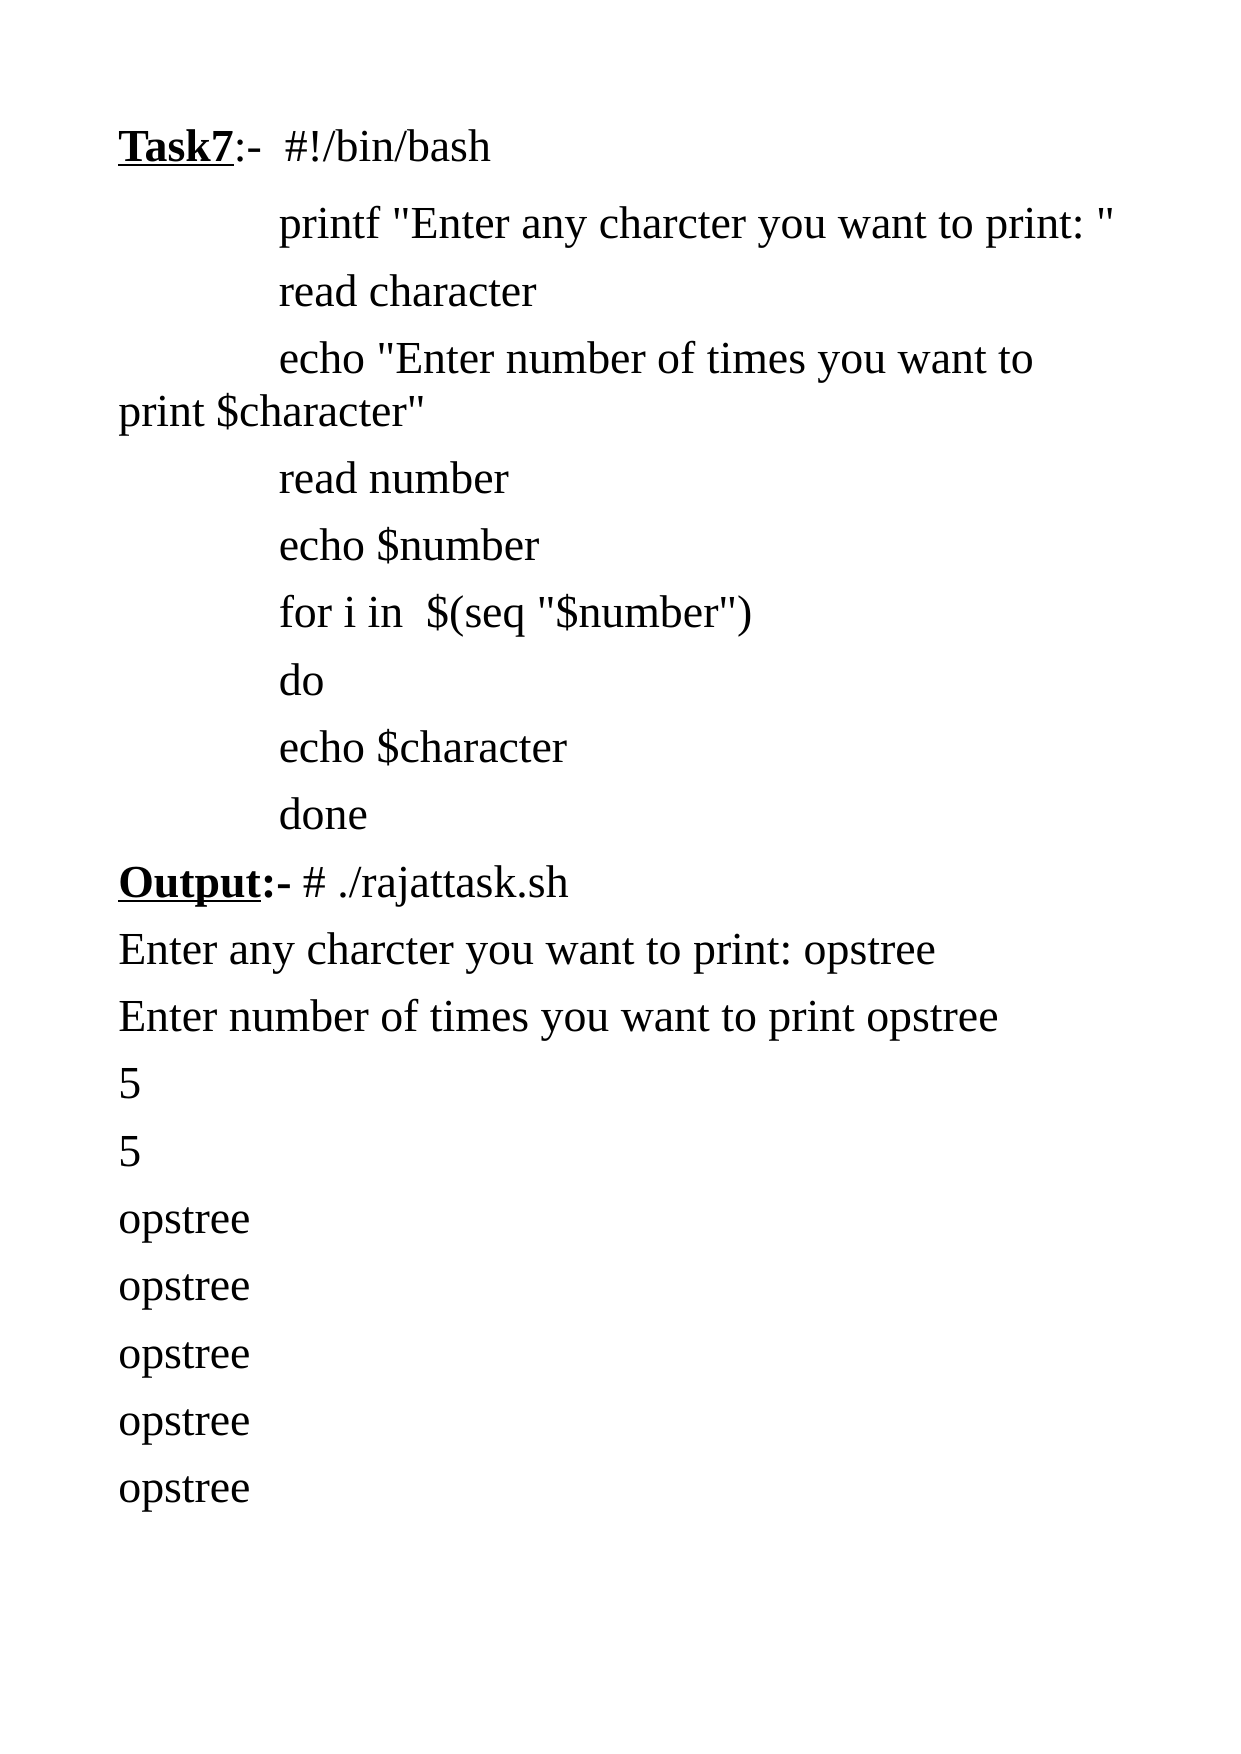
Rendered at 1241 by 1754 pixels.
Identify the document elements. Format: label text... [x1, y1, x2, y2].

text opstree [118, 1258, 1122, 1311]
text 5 [118, 1123, 1122, 1176]
text echo $character [118, 720, 1122, 772]
text done [118, 787, 1122, 840]
text opstree [118, 1325, 1122, 1378]
text opstree [118, 1393, 1122, 1445]
text echo $number [118, 518, 1122, 571]
text read character [118, 263, 1122, 316]
text Output:- # ./rajattask.sh [118, 854, 1122, 907]
text Task7:- #!/bin/bash [118, 118, 1122, 171]
text for i in $(seq "$number") [118, 585, 1122, 638]
text printf "Enter any charcter you want to print: " [118, 196, 1122, 249]
text Enter number of times you want to print opstree [118, 989, 1122, 1042]
text read number [118, 451, 1122, 503]
text echo "Enter number of times you want to print $character" [118, 331, 1122, 436]
text do [118, 652, 1122, 705]
text 5 [118, 1056, 1122, 1109]
text opstree [118, 1460, 1122, 1513]
text Enter any charcter you want to print: opstree [118, 922, 1122, 974]
text opstree [118, 1191, 1122, 1243]
